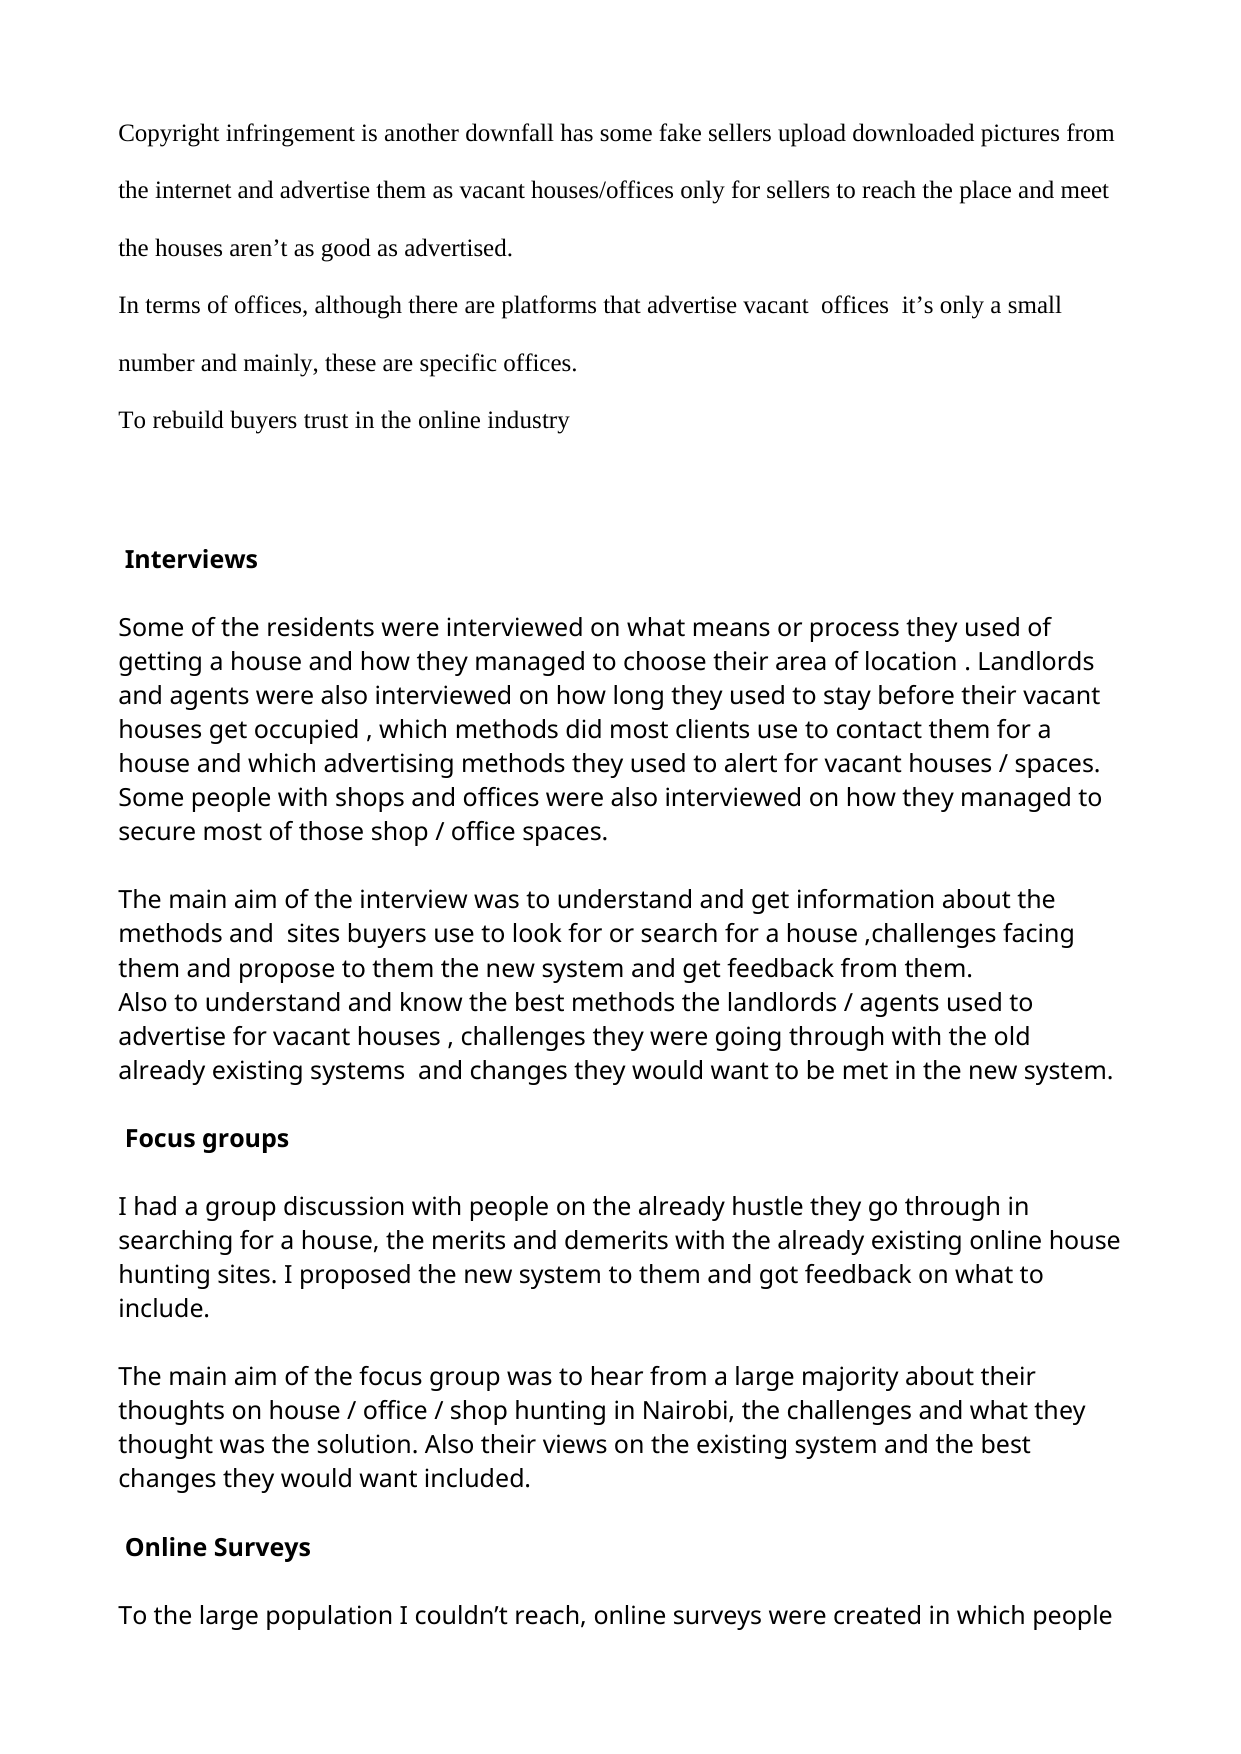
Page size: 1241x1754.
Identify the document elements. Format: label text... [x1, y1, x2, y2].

list To rebuild buyers trust in the online industry [118, 406, 1122, 434]
text I had a group discussion with people on the already hustle they go through in searching for a house, the merits and demerits with the already existing online house hunting sites. I proposed the new system to them and got feedback on what to include. [118, 1189, 1122, 1325]
text Focus groups [118, 1121, 1122, 1154]
list In terms of offices, although there are platforms that advertise vacant offices it’s only a small number and mainly, these are specific offices. [118, 291, 1122, 377]
text Online Surveys [118, 1529, 1122, 1563]
text To the large population I couldn’t reach, online surveys were created in which people [118, 1597, 1122, 1631]
text Some of the residents were interviewed on what means or process they used of getting a house and how they managed to choose their area of location . Landlords and agents were also interviewed on how long they used to stay before their vacant houses get occupied , which methods did most clients use to contact them for a house and which advertising methods they used to alert for vacant houses / spaces. [118, 609, 1122, 780]
text The main aim of the focus group was to hear from a large majority about their thoughts on house / office / shop hunting in Nairobi, the challenges and what they thought was the solution. Also their views on the existing system and the best changes they would want included. [118, 1359, 1122, 1495]
text Interviews [118, 541, 1122, 576]
text The main aim of the interview was to understand and get information about the methods and sites buyers use to look for or search for a house ,challenges facing them and propose to them the new system and get feedback from them. [118, 882, 1122, 984]
list Copyright infringement is another downfall has some fake sellers upload downloaded pictures from the internet and advertise them as vacant houses/offices only for sellers to reach the place and meet the houses aren’t as good as advertised. [118, 118, 1122, 262]
text Also to understand and know the best methods the landlords / agents used to advertise for vacant houses , challenges they were going through with the old already existing systems and changes they would want to be met in the new system. [118, 984, 1122, 1086]
text Some people with shops and offices were also interviewed on how they managed to secure most of those shop / office spaces. [118, 780, 1122, 848]
